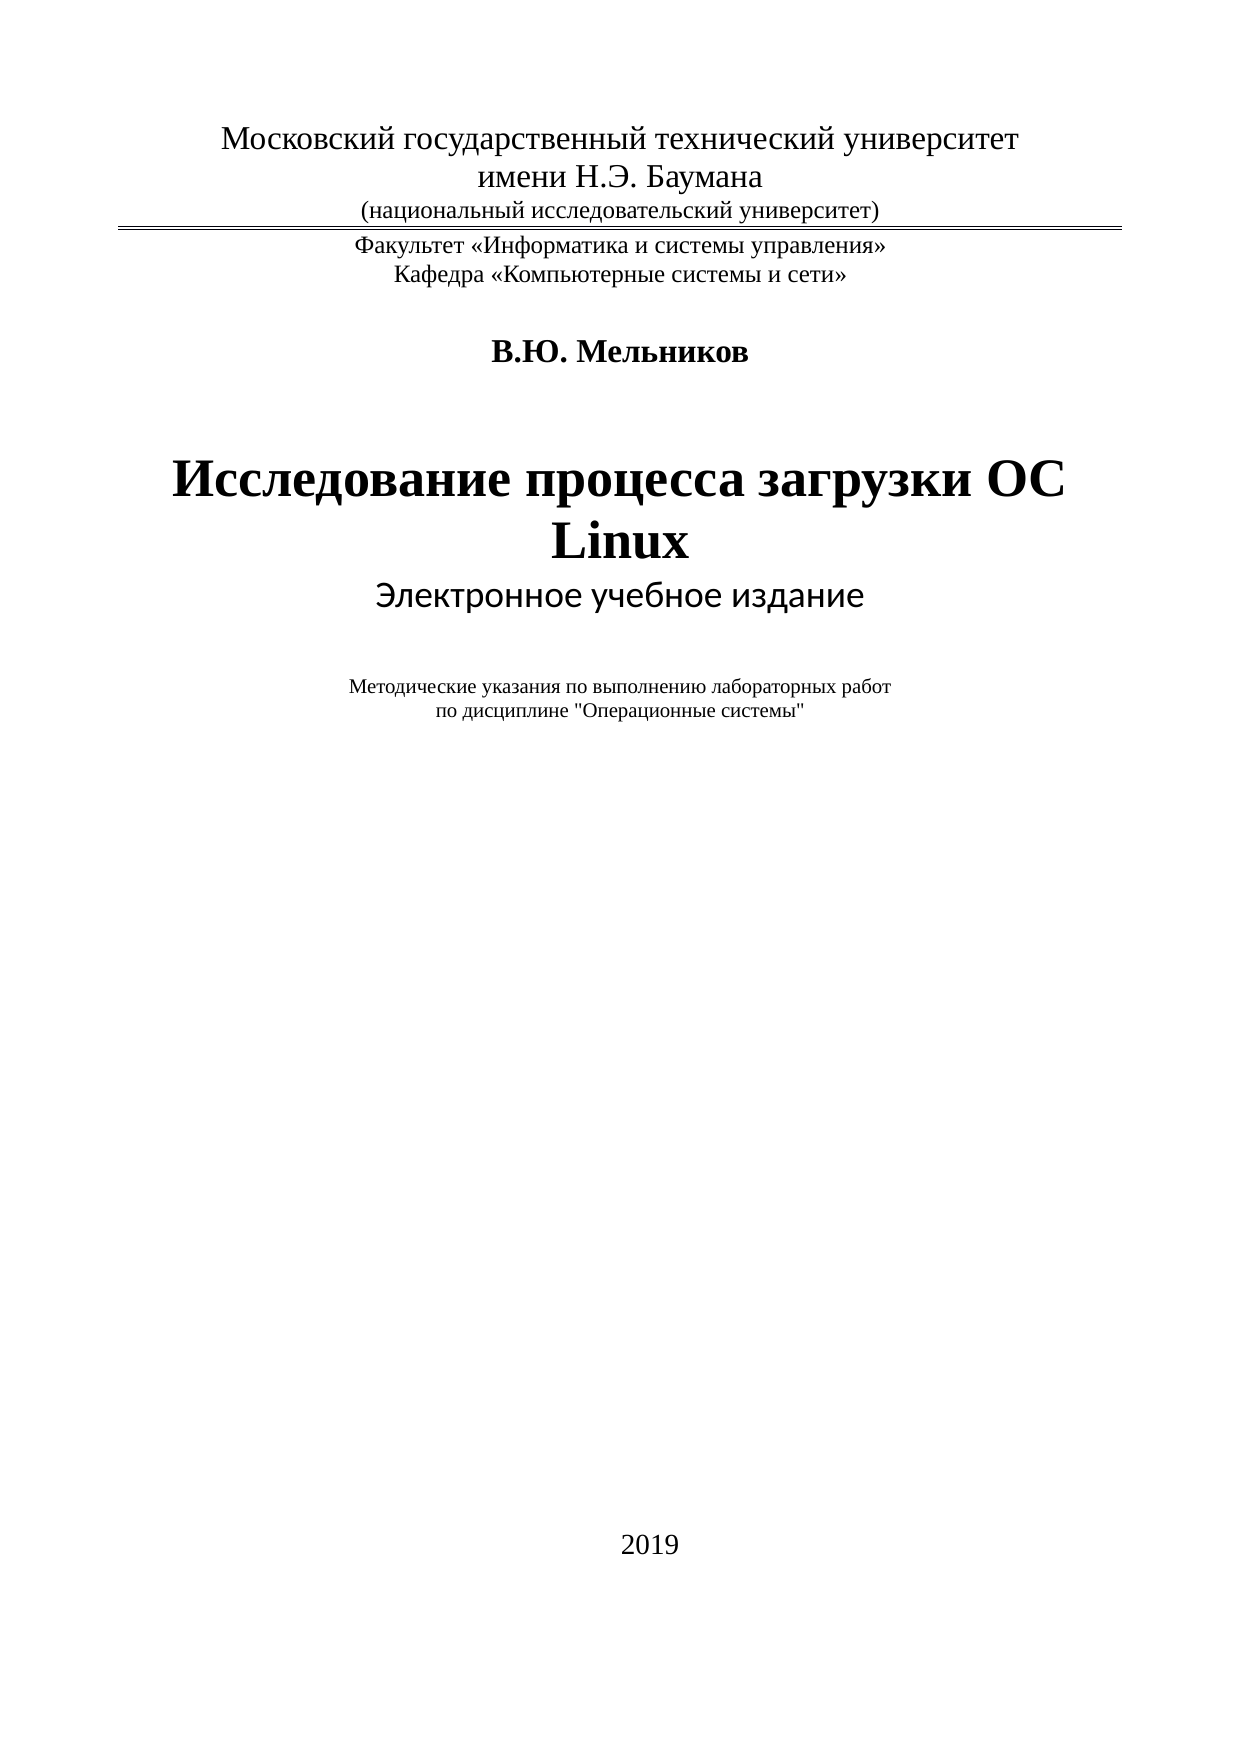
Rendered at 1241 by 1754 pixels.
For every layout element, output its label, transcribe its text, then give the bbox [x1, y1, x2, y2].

text (национальный исследовательский университет) [118, 195, 1122, 226]
text по дисциплине "Операционные системы" [118, 698, 1122, 722]
text В.Ю. Мельников [118, 331, 1122, 369]
text Исследование процесса загрузки ОС Linux [118, 446, 1122, 571]
text Кафедра «Компьютерные системы и сети» [118, 259, 1122, 288]
text Факультет «Информатика и системы управления» [118, 230, 1122, 259]
text Московский государственный технический университет [118, 118, 1122, 156]
text Методические указания по выполнению лабораторных работ [118, 674, 1122, 698]
text 2019 [118, 1527, 1107, 1561]
text Электронное учебное издание [118, 571, 1122, 616]
text имени Н.Э. Баумана [118, 156, 1122, 195]
